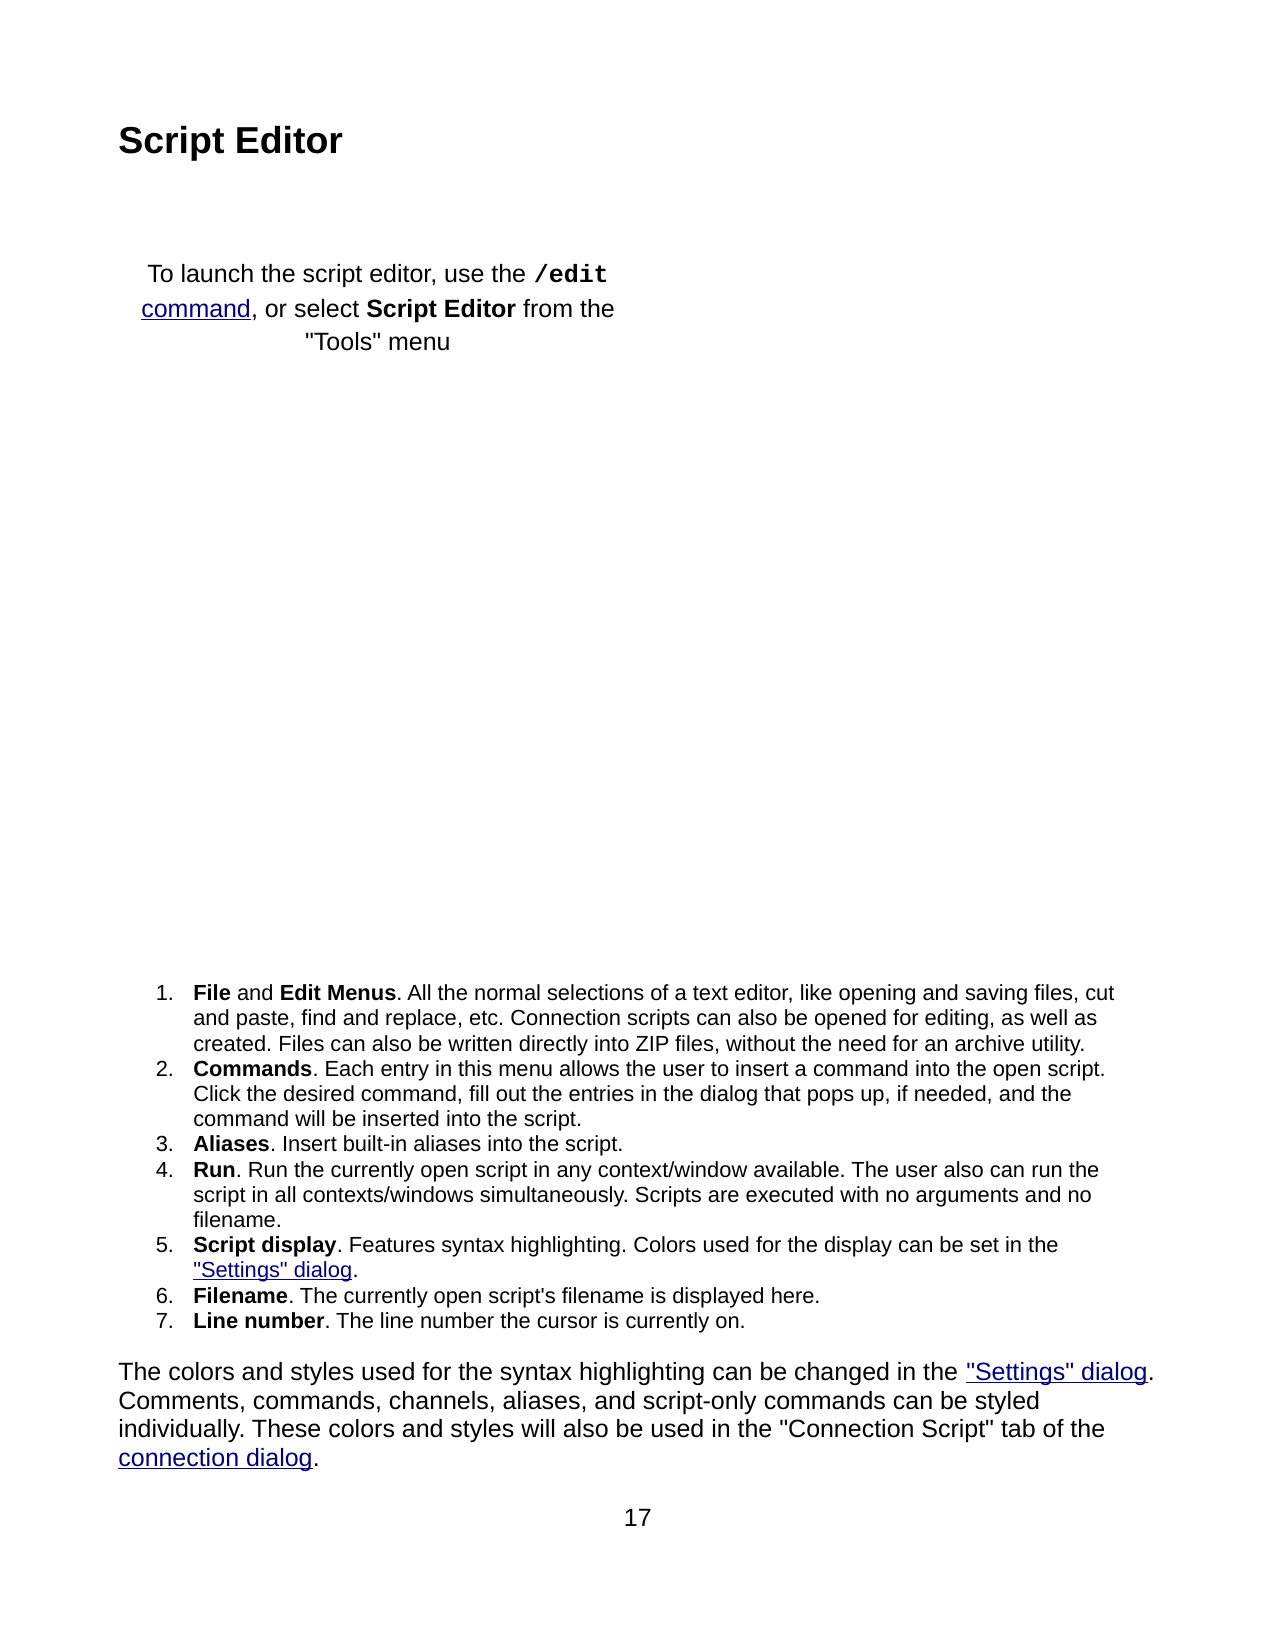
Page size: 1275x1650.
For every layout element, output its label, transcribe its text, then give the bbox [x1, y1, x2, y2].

list Aliases. Insert built-in aliases into the script. [156, 1131, 1157, 1157]
list Script display. Features syntax highlighting. Colors used for the display can be set in the "Settings" dialog. [156, 1232, 1157, 1283]
list File and Edit Menus. All the normal selections of a text editor, like opening and saving files, cut and paste, find and replace, etc. Connection scripts can also be opened for editing, as well as created. Files can also be written directly into ZIP files, without the need for an archive utility. [156, 980, 1157, 1056]
list Filename. The currently open script's filename is displayed here. [156, 1283, 1157, 1308]
table_header To launch the script editor, use the /edit command, or select Script Editor from the "Tools" menu [118, 174, 637, 460]
list Commands. Each entry in this menu allows the user to insert a command into the open script. Click the desired command, fill out the entries in the dialog that pops up, if needed, and the command will be inserted into the script. [156, 1056, 1157, 1131]
subtitle Script Editor [118, 118, 1157, 161]
list Line number. The line number the cursor is currently on. [156, 1308, 1157, 1333]
text The colors and styles used for the syntax highlighting can be changed in the "Settings" dialog. Comments, commands, channels, aliases, and script-only commands can be styled individually. These colors and styles will also be used in the "Connection Script" tab of the connection dialog. [118, 1357, 1157, 1472]
table_header [638, 174, 1157, 460]
list Run. Run the currently open script in any context/window available. The user also can run the script in all contexts/windows simultaneously. Scripts are executed with no arguments and no filename. [156, 1157, 1157, 1232]
